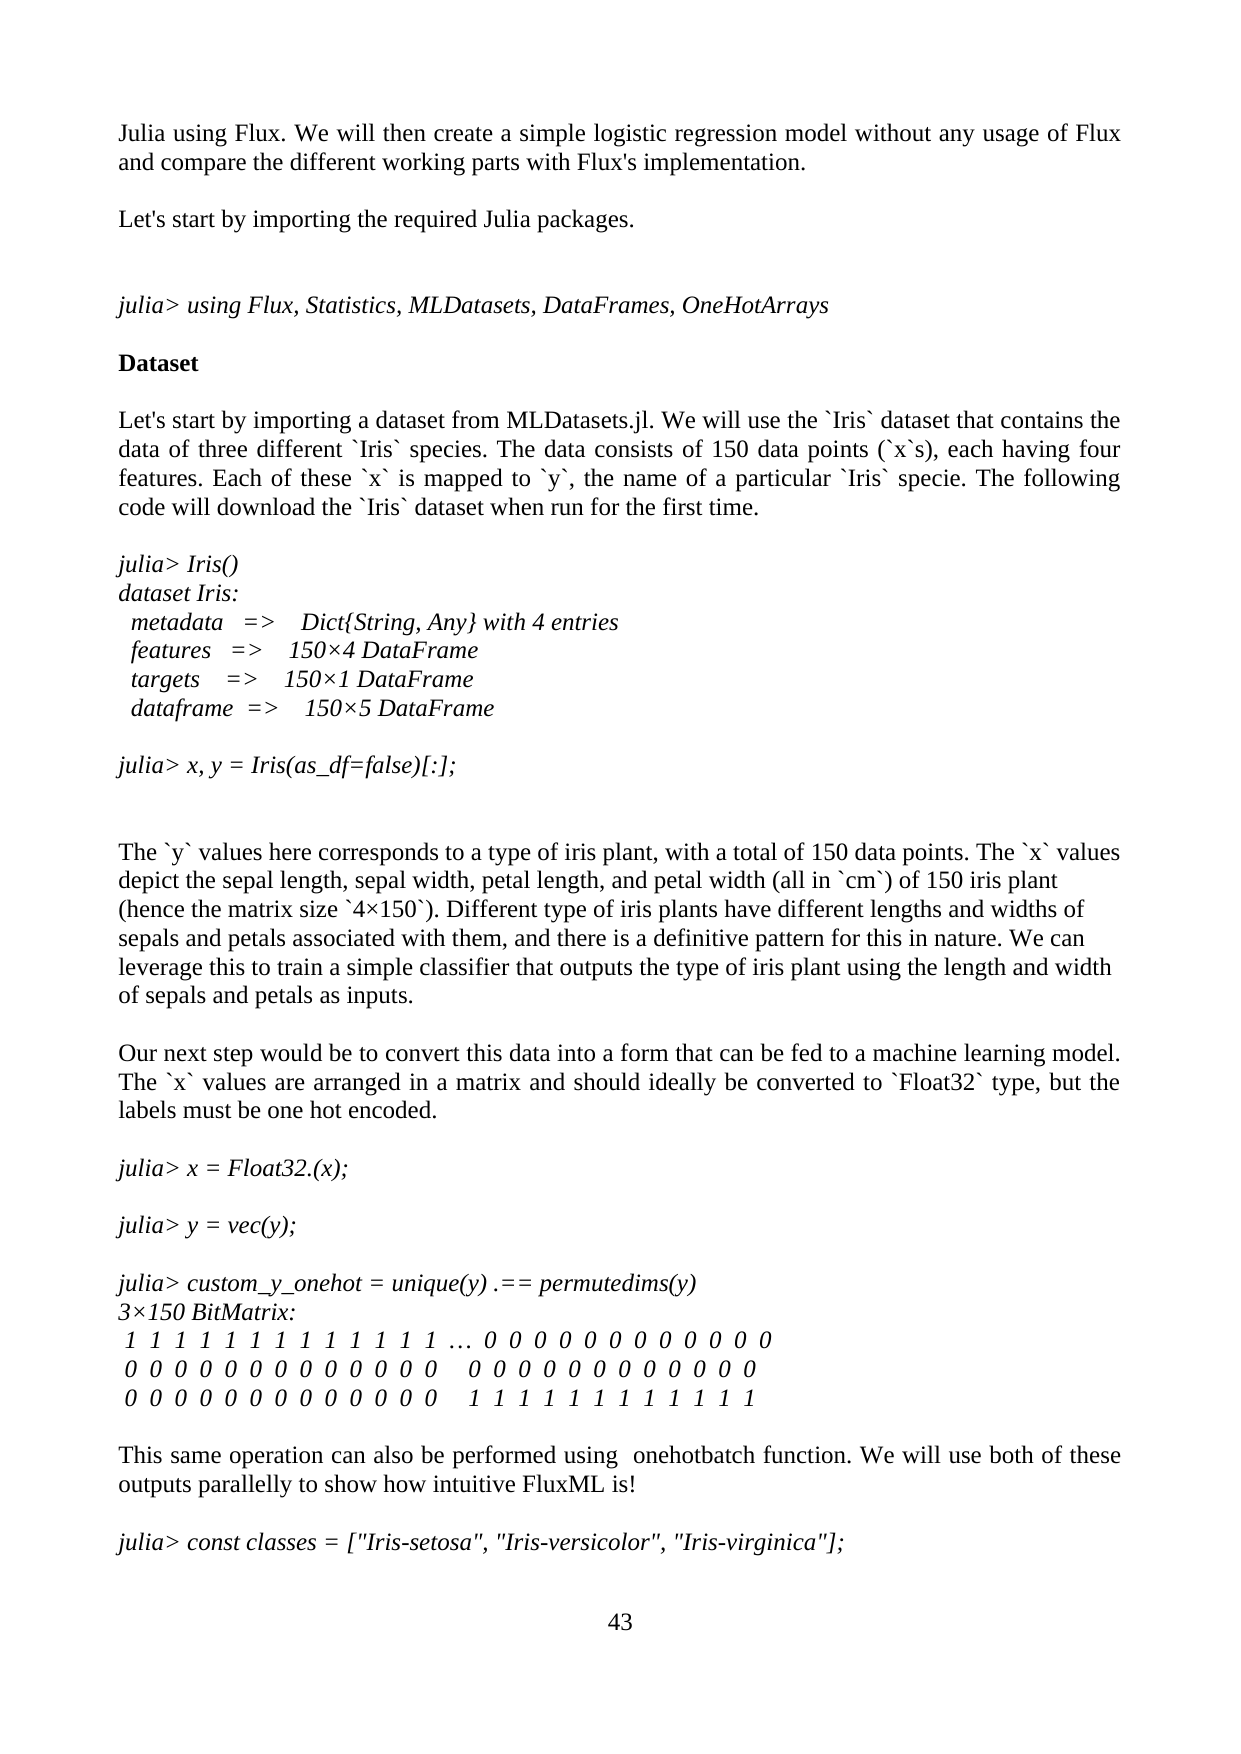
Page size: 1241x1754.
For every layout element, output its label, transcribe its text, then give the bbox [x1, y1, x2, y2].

text Julia using Flux. We will then create a simple logistic regression model without any usage of Flux and compare the different working parts with Flux's implementation. [118, 118, 1122, 176]
text 1 1 1 1 1 1 1 1 1 1 1 1 1 … 0 0 0 0 0 0 0 0 0 0 0 0 [118, 1326, 1122, 1354]
text julia> x, y = Iris(as_df=false)[:]; [118, 751, 1122, 779]
text 0 0 0 0 0 0 0 0 0 0 0 0 0 0 0 0 0 0 0 0 0 0 0 0 0 [118, 1354, 1122, 1383]
text julia> using Flux, Statistics, MLDatasets, DataFrames, OneHotArrays [118, 291, 1122, 319]
text Our next step would be to convert this data into a form that can be fed to a machine learning model. The `x` values are arranged in a matrix and should ideally be converted to `Float32` type, but the labels must be one hot encoded. [118, 1038, 1122, 1124]
text dataframe => 150×5 DataFrame [118, 693, 1122, 722]
text dataset Iris: [118, 578, 1122, 607]
text The `y` values here corresponds to a type of iris plant, with a total of 150 data points. The `x` values depict the sepal length, sepal width, petal length, and petal width (all in `cm`) of 150 iris plant (hence the matrix size `4×150`). Different type of iris plants have different lengths and widths of sepals and petals associated with them, and there is a definitive pattern for this in nature. We can leverage this to train a simple classifier that outputs the type of iris plant using the length and width of sepals and petals as inputs. [118, 837, 1122, 1009]
text julia> Iris() [118, 549, 1122, 578]
text julia> const classes = ["Iris-setosa", "Iris-versicolor", "Iris-virginica"]; [118, 1527, 1122, 1556]
text Let's start by importing the required Julia packages. [118, 204, 1122, 233]
text julia> x = Float32.(x); [118, 1153, 1122, 1182]
text This same operation can also be performed using onehotbatch function. We will use both of these outputs parallelly to show how intuitive FluxML is! [118, 1441, 1122, 1498]
text julia> y = vec(y); [118, 1211, 1122, 1239]
text features => 150×4 DataFrame [118, 636, 1122, 664]
text 3×150 BitMatrix: [118, 1297, 1122, 1326]
text Dataset [118, 348, 1122, 377]
text 0 0 0 0 0 0 0 0 0 0 0 0 0 1 1 1 1 1 1 1 1 1 1 1 1 [118, 1383, 1122, 1412]
text julia> custom_y_onehot = unique(y) .== permutedims(y) [118, 1268, 1122, 1297]
text targets => 150×1 DataFrame [118, 664, 1122, 693]
text Let's start by importing a dataset from MLDatasets.jl. We will use the `Iris` dataset that contains the data of three different `Iris` species. The data consists of 150 data points (`x`s), each having four features. Each of these `x` is mapped to `y`, the name of a particular `Iris` specie. The following code will download the `Iris` dataset when run for the first time. [118, 406, 1122, 521]
text metadata => Dict{String, Any} with 4 entries [118, 607, 1122, 636]
